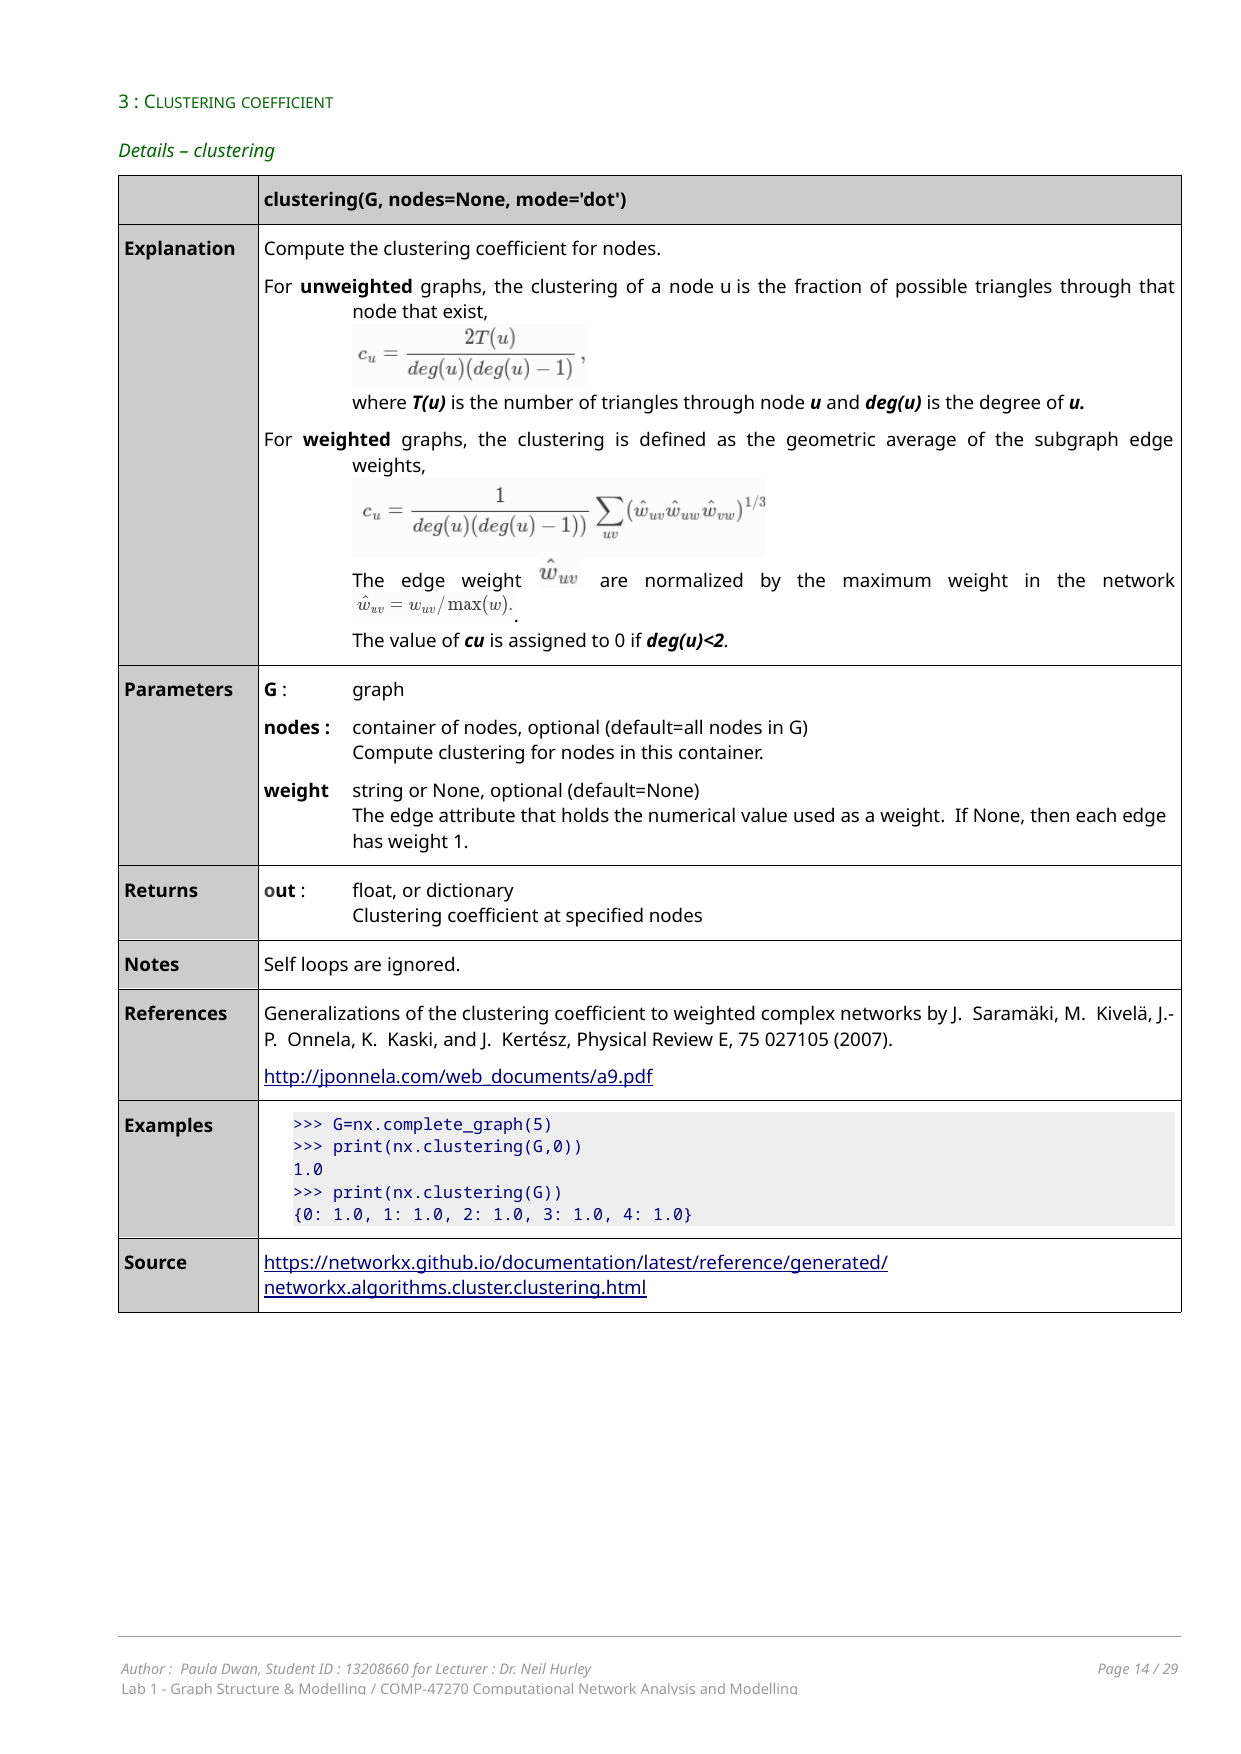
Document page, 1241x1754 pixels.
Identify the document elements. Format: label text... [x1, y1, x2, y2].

table_cell References [119, 990, 258, 1100]
table_header clustering(G, nodes=None, mode='dot') [259, 176, 1181, 224]
table_cell https://networkx.github.io/documentation/latest/reference/generated/networkx.algorithms.cluster.clustering.html [259, 1239, 1181, 1312]
table_cell Examples [119, 1101, 258, 1237]
table_cell Notes [119, 941, 258, 988]
subtitle Details – clustering [118, 138, 1181, 163]
table_cell Source [119, 1239, 258, 1312]
table_cell Self loops are ignored. [259, 941, 1181, 988]
picture [352, 477, 766, 588]
table_cell Parameters [119, 666, 258, 865]
subtitle 3 : Clustering coefficient [118, 88, 1181, 114]
table_cell Returns [119, 866, 258, 939]
picture [352, 324, 589, 389]
table_cell Compute the clustering coefficient for nodes. For unweighted graphs, the clustering of a node u is the fraction of possible triangles through that node that exist, where T(u) is the number of triangles through node u and deg(u) is the degree of u. For weighted graphs, the clustering is defined as the geometric average of the subgraph edge weights, The edge weight are normalized by the maximum weight in the network . The value of cu is assigned to 0 if deg(u)<2. [259, 225, 1181, 665]
table_cell Explanation [119, 225, 258, 665]
picture [352, 592, 514, 623]
table_cell Generalizations of the clustering coefficient to weighted complex networks by J. Saramäki, M. Kivelä, J.-P. Onnela, K. Kaski, and J. Kertész, Physical Review E, 75 027105 (2007). http://jponnela.com/web_documents/a9.pdf [259, 990, 1181, 1100]
table_header [119, 176, 258, 224]
table_cell >>> G=nx.complete_graph(5) >>> print(nx.clustering(G,0)) 1.0 >>> print(nx.clustering(G)) {0: 1.0, 1: 1.0, 2: 1.0, 3: 1.0, 4: 1.0} [259, 1101, 1181, 1237]
table_cell G : graph nodes : container of nodes, optional (default=all nodes in G) Compute clustering for nodes in this container. weight string or None, optional (default=None) The edge attribute that holds the numerical value used as a weight. If None, then each edge has weight 1. [259, 666, 1181, 865]
table_cell out : float, or dictionary Clustering coefficient at specified nodes [259, 866, 1181, 939]
